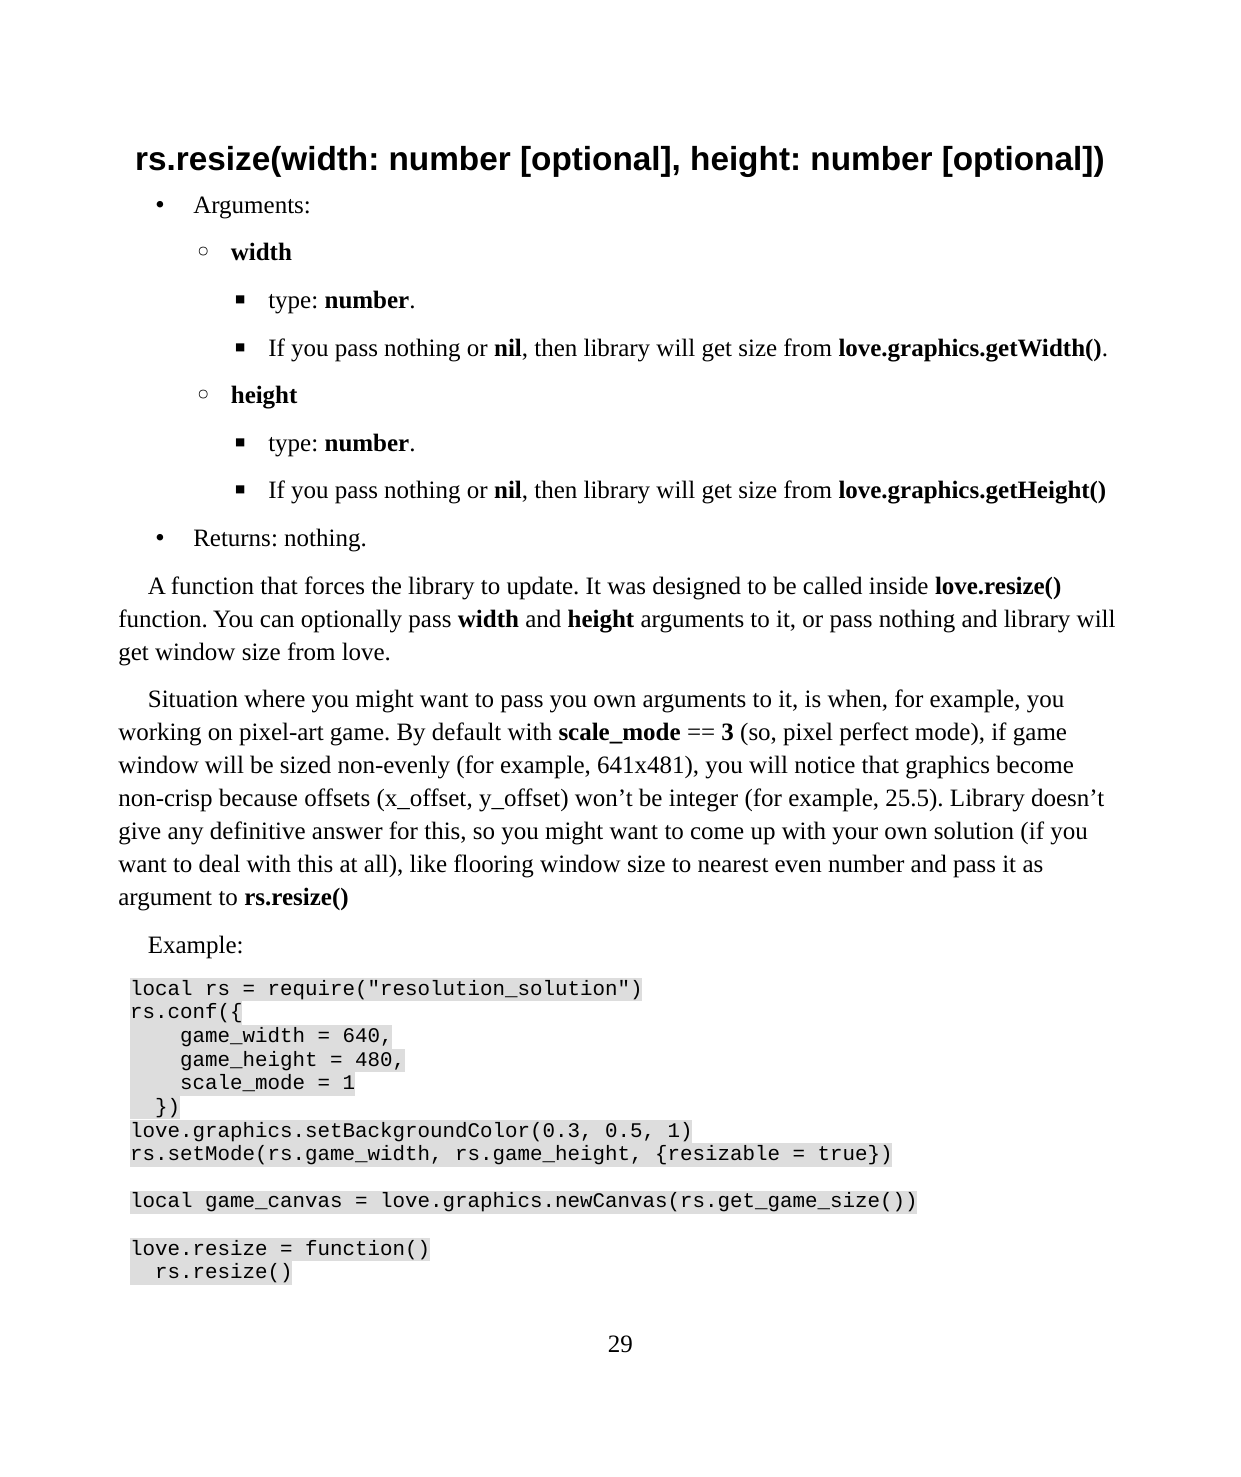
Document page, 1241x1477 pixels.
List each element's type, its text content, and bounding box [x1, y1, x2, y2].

text }) [180, 1096, 1110, 1119]
subtitle rs.resize(width: number [optional], height: number [optional]) [118, 139, 1122, 177]
text A function that forces the library to update. It was designed to be called inside love.resize() function. You can optionally pass width and height arguments to it, or pass nothing and library will get window size from love. [118, 571, 1122, 666]
text game_height = 480, [405, 1049, 1110, 1072]
list If you pass nothing or nil, then library will get size from love.graphics.getHeight() [231, 476, 1122, 504]
text rs.setMode(rs.game_width, rs.game_height, {resizable = true}) [892, 1143, 1110, 1167]
list type: number. [231, 285, 1122, 314]
text Example: [118, 930, 1122, 959]
text love.graphics.setBackgroundColor(0.3, 0.5, 1) [130, 1119, 1110, 1143]
list If you pass nothing or nil, then library will get size from love.graphics.getWidth(). [231, 333, 1122, 361]
text game_width = 640, [392, 1025, 1110, 1049]
text rs.resize() [292, 1261, 1110, 1285]
list height [193, 380, 1122, 409]
list width [193, 237, 1122, 266]
text scale_mode = 1 [355, 1072, 1110, 1096]
text love.resize = function() [430, 1238, 1110, 1261]
list Returns: nothing. [156, 523, 1122, 552]
list type: number. [231, 428, 1122, 457]
text local rs = require("resolution_solution") [642, 978, 1110, 1001]
text rs.conf({ [242, 1001, 1110, 1025]
list Arguments: [156, 190, 1122, 219]
text Situation where you might want to pass you own arguments to it, is when, for example, you working on pixel-art game. By default with scale_mode == 3 (so, pixel perfect mode), if game window will be sized non-evenly (for example, 641x481), you will notice that graphics become non-crisp because offsets (x_offset, y_offset) won’t be integer (for example, 25.5). Library doesn’t give any definitive answer for this, so you might want to come up with your own solution (if you want to deal with this at all), like flooring window size to nearest even number and pass it as argument to rs.resize() [118, 684, 1122, 911]
text local game_canvas = love.graphics.newCanvas(rs.get_game_size()) [917, 1191, 1110, 1214]
